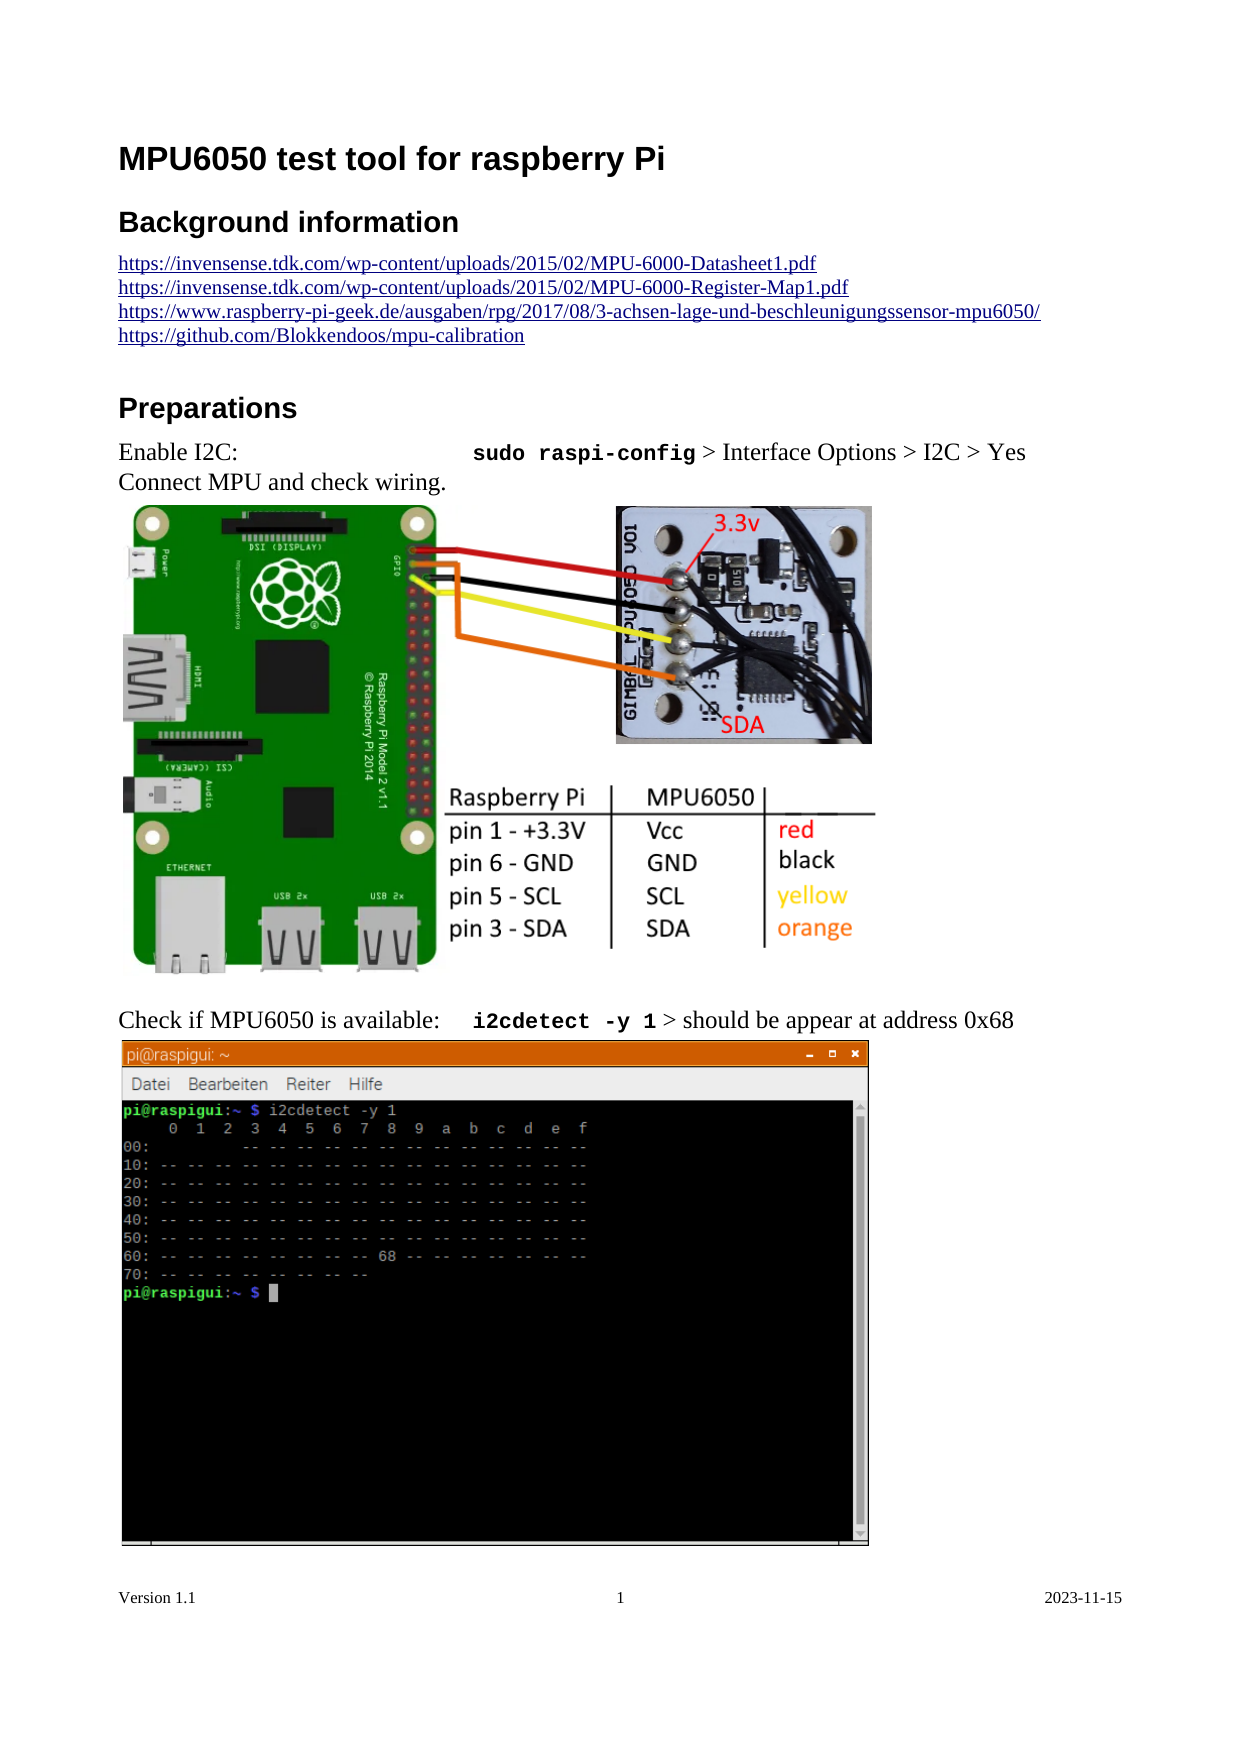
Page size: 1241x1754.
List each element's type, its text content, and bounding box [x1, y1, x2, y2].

text Check if MPU6050 is available: i2cdetect -y 1 > should be appear at address 0x68 [118, 1005, 1122, 1035]
text https://www.raspberry-pi-geek.de/ausgaben/rpg/2017/08/3-achsen-lage-und-beschleunigungssensor-mpu6050/ [118, 299, 1122, 323]
text https://invensense.tdk.com/wp-content/uploads/2015/02/MPU-6000-Datasheet1.pdf [118, 251, 1122, 275]
text Enable I2C: sudo raspi-config > Interface Options > I2C > Yes [118, 437, 1122, 467]
text Connect MPU and check wiring. [118, 467, 1122, 495]
text https://invensense.tdk.com/wp-content/uploads/2015/02/MPU-6000-Register-Map1.pdf [118, 275, 1122, 299]
subtitle Preparations [118, 391, 1122, 424]
picture [123, 505, 876, 976]
subtitle Background information [118, 205, 1122, 238]
subtitle MPU6050 test tool for raspberry Pi [118, 139, 1122, 178]
text https://github.com/Blokkendoos/mpu-calibration [118, 323, 1122, 347]
picture [121, 1040, 869, 1546]
